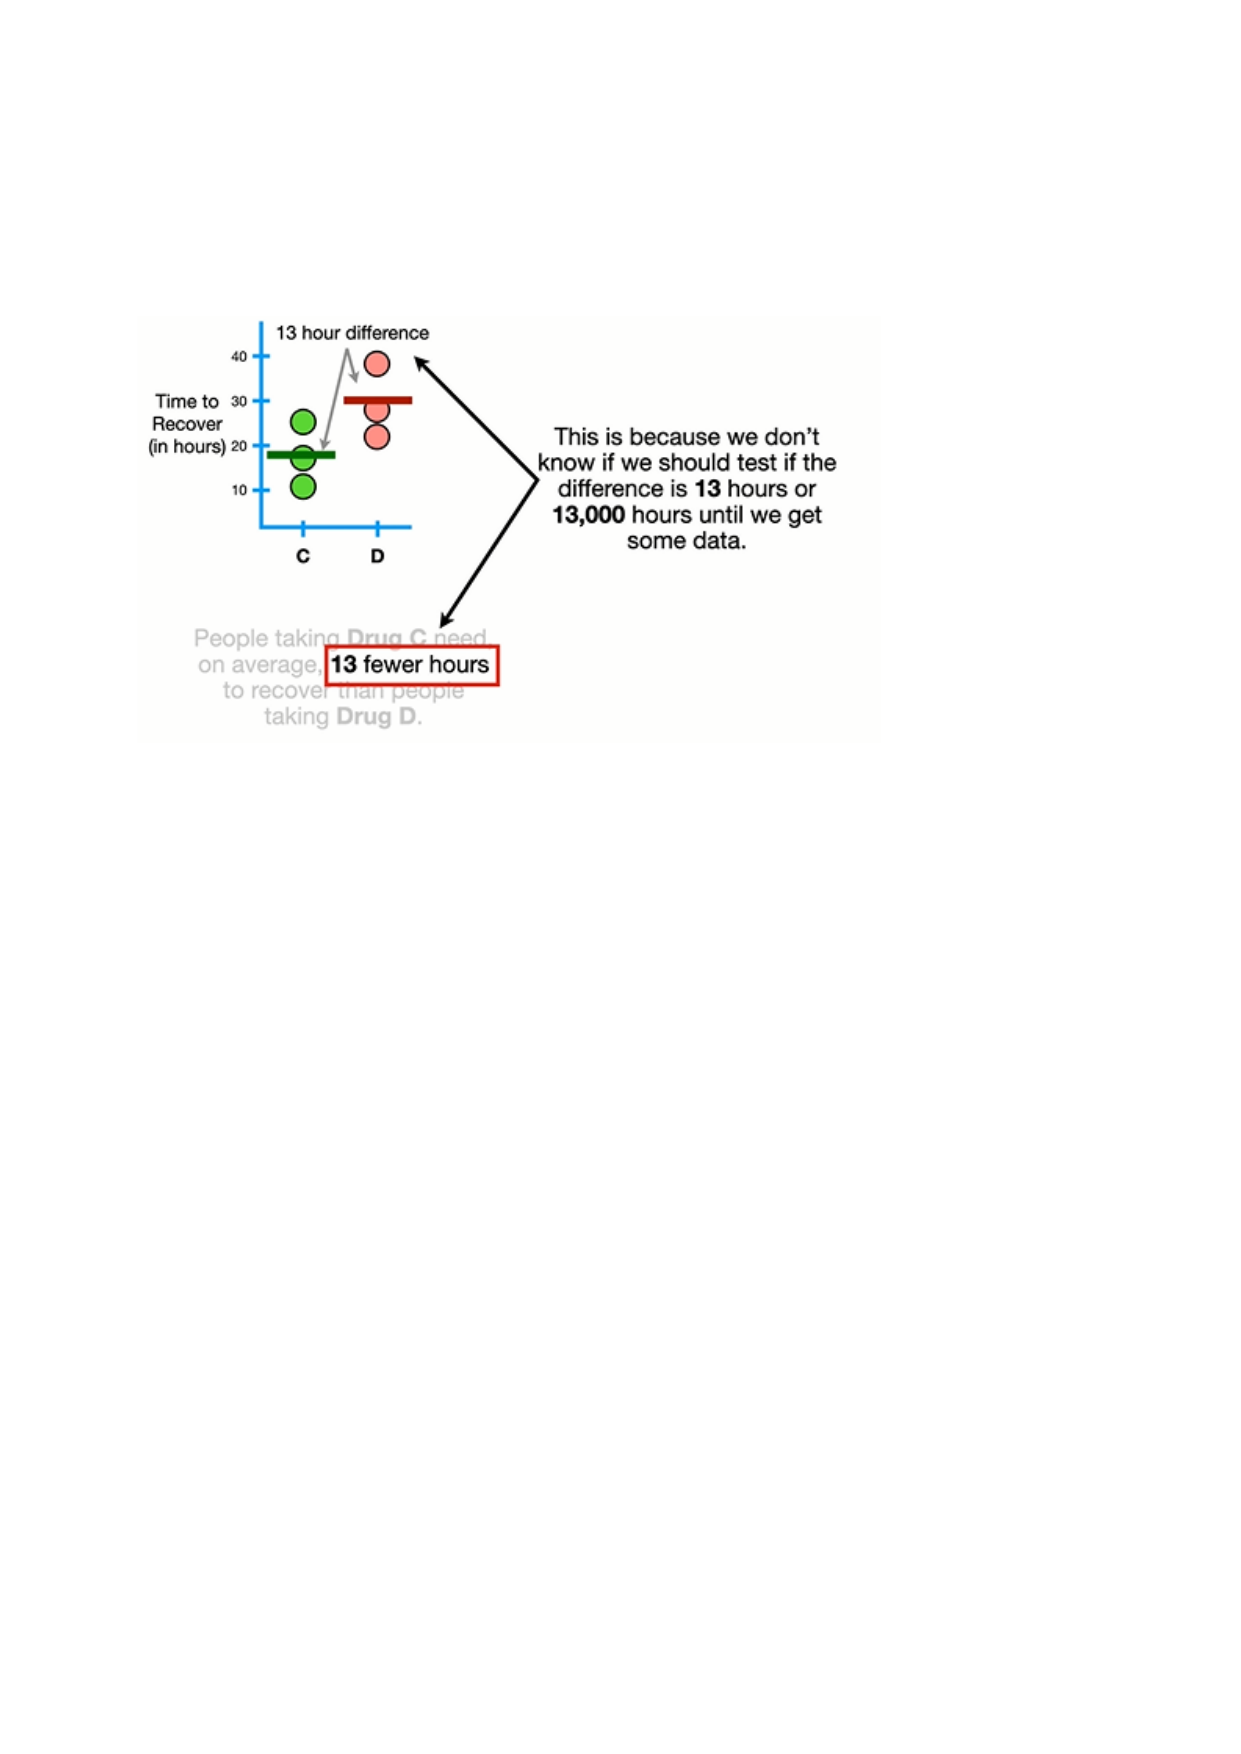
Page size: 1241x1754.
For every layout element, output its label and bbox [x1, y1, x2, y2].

picture [137, 316, 882, 743]
